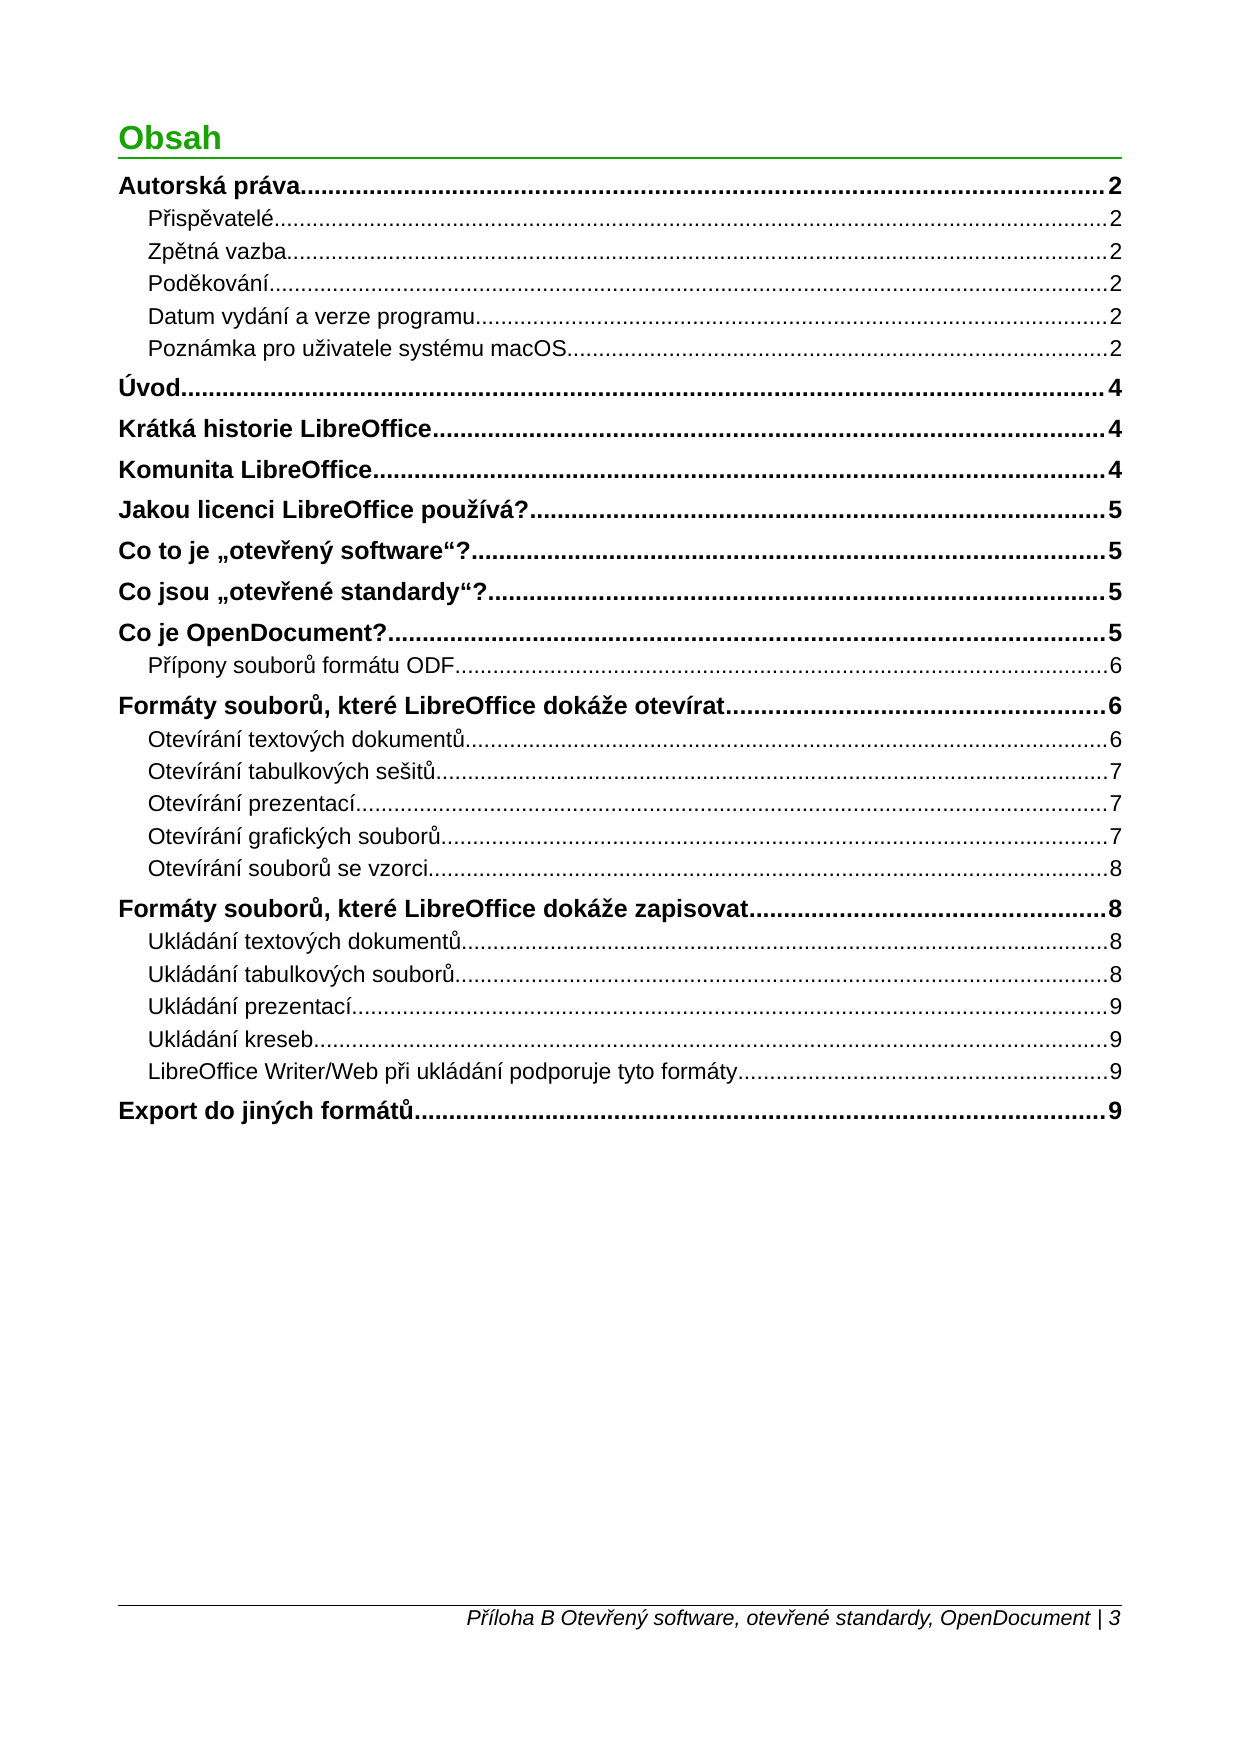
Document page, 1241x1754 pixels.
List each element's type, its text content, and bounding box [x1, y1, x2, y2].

text Otevírání prezentací 7 [148, 790, 1122, 817]
text Datum vydání a verze programu 2 [148, 303, 1122, 329]
text Formáty souborů, které LibreOffice dokáže zapisovat 8 [118, 893, 1122, 922]
text LibreOffice Writer/Web při ukládání podporuje tyto formáty 9 [148, 1058, 1122, 1084]
text Přispěvatelé 2 [148, 205, 1122, 232]
text Otevírání grafických souborů 7 [148, 823, 1122, 849]
text Ukládání tabulkových souborů 8 [148, 961, 1122, 987]
text Úvod 4 [118, 373, 1122, 402]
text Otevírání souborů se vzorci 8 [148, 855, 1122, 882]
text Co jsou „otevřené standardy“? 5 [118, 577, 1122, 606]
text Krátká historie LibreOffice 4 [118, 414, 1122, 443]
text Zpětná vazba 2 [148, 238, 1122, 264]
text Ukládání kreseb 9 [148, 1026, 1122, 1052]
text Ukládání textových dokumentů 8 [148, 928, 1122, 955]
text Co je OpenDocument? 5 [118, 618, 1122, 646]
text Ukládání prezentací 9 [148, 993, 1122, 1019]
text Formáty souborů, které LibreOffice dokáže otevírat 6 [118, 691, 1122, 719]
text Autorská práva 2 [118, 171, 1122, 199]
text Komunita LibreOffice 4 [118, 455, 1122, 483]
text Jakou licenci LibreOffice používá? 5 [118, 496, 1122, 524]
text Co to je „otevřený software“? 5 [118, 536, 1122, 565]
text Přípony souborů formátu ODF 6 [148, 652, 1122, 679]
text Poznámka pro uživatele systému macOS 2 [148, 335, 1122, 361]
text Otevírání textových dokumentů 6 [148, 726, 1122, 752]
text Poděkování 2 [148, 270, 1122, 297]
subtitle Obsah [118, 118, 1122, 157]
text Export do jiných formátů 9 [118, 1096, 1122, 1125]
text Otevírání tabulkových sešitů 7 [148, 758, 1122, 784]
